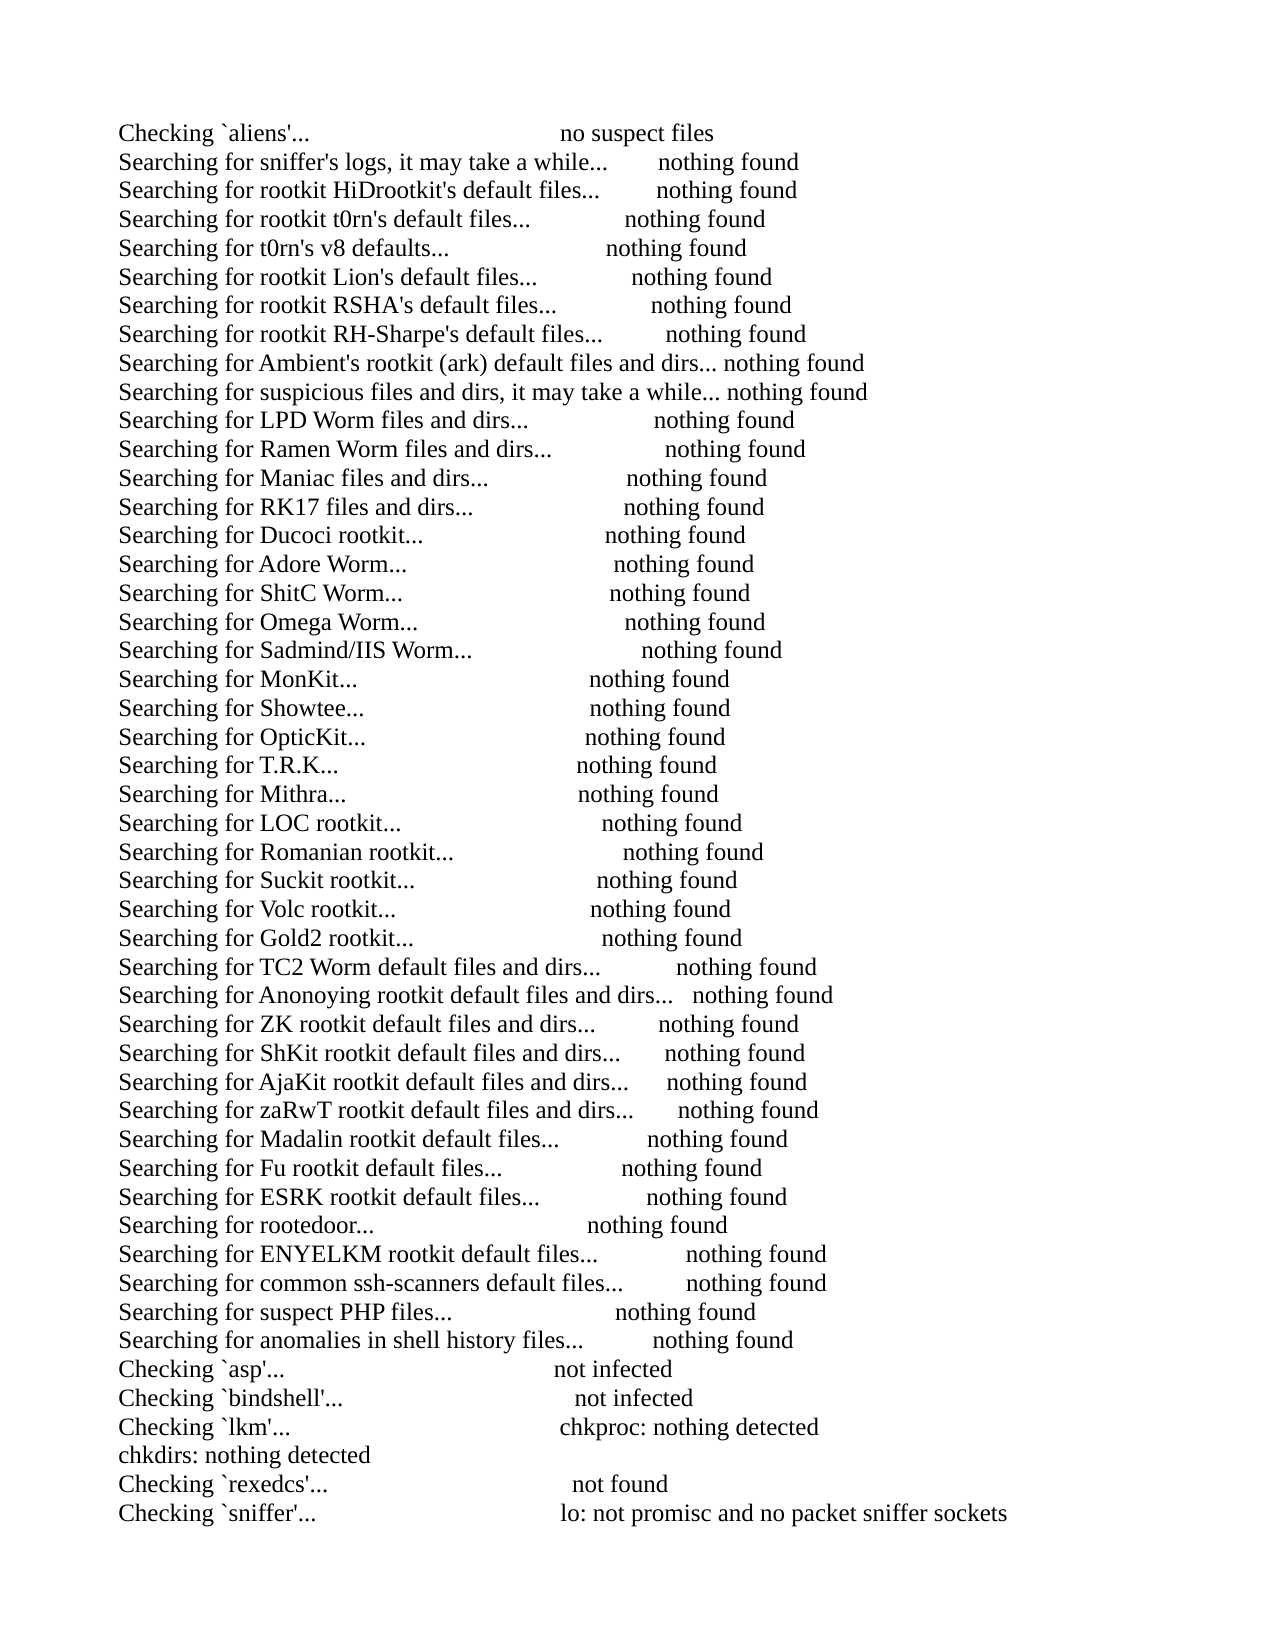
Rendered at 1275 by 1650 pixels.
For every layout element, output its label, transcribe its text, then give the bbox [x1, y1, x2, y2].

text Searching for MonKit... nothing found [118, 664, 1157, 693]
text Searching for Gold2 rootkit... nothing found [118, 923, 1157, 952]
text Searching for common ssh-scanners default files... nothing found [118, 1268, 1157, 1297]
text Searching for rootkit RSHA's default files... nothing found [118, 291, 1157, 319]
text Searching for ShKit rootkit default files and dirs... nothing found [118, 1038, 1157, 1067]
text Searching for ShitC Worm... nothing found [118, 578, 1157, 607]
text Searching for suspicious files and dirs, it may take a while... nothing found [118, 377, 1157, 406]
text Searching for ESRK rootkit default files... nothing found [118, 1182, 1157, 1211]
text Searching for rootkit Lion's default files... nothing found [118, 262, 1157, 291]
text Checking `lkm'... chkproc: nothing detected [118, 1412, 1157, 1441]
text Searching for Volc rootkit... nothing found [118, 894, 1157, 923]
text Searching for Fu rootkit default files... nothing found [118, 1153, 1157, 1182]
text Searching for Ramen Worm files and dirs... nothing found [118, 434, 1157, 463]
text Checking `rexedcs'... not found [118, 1469, 1157, 1498]
text Searching for ZK rootkit default files and dirs... nothing found [118, 1009, 1157, 1038]
text Searching for Ambient's rootkit (ark) default files and dirs... nothing found [118, 348, 1157, 377]
text Searching for TC2 Worm default files and dirs... nothing found [118, 952, 1157, 981]
text Searching for Sadmind/IIS Worm... nothing found [118, 636, 1157, 664]
text Searching for zaRwT rootkit default files and dirs... nothing found [118, 1096, 1157, 1124]
text Searching for Suckit rootkit... nothing found [118, 866, 1157, 894]
text Searching for rootkit RH-Sharpe's default files... nothing found [118, 319, 1157, 348]
text Searching for suspect PHP files... nothing found [118, 1297, 1157, 1326]
text Searching for Mithra... nothing found [118, 779, 1157, 808]
text Searching for rootedoor... nothing found [118, 1211, 1157, 1239]
text Checking `aliens'... no suspect files [118, 118, 1157, 147]
text Checking `sniffer'... lo: not promisc and no packet sniffer sockets [118, 1498, 1157, 1527]
text Checking `asp'... not infected [118, 1354, 1157, 1383]
text Searching for sniffer's logs, it may take a while... nothing found [118, 147, 1157, 176]
text Searching for rootkit HiDrootkit's default files... nothing found [118, 176, 1157, 204]
text Searching for RK17 files and dirs... nothing found [118, 492, 1157, 521]
text Searching for Madalin rootkit default files... nothing found [118, 1124, 1157, 1153]
text Searching for Anonoying rootkit default files and dirs... nothing found [118, 981, 1157, 1009]
text Searching for Ducoci rootkit... nothing found [118, 521, 1157, 549]
text Searching for Showtee... nothing found [118, 693, 1157, 722]
text Searching for rootkit t0rn's default files... nothing found [118, 204, 1157, 233]
text chkdirs: nothing detected [118, 1441, 1157, 1469]
text Searching for LPD Worm files and dirs... nothing found [118, 406, 1157, 434]
text Searching for LOC rootkit... nothing found [118, 808, 1157, 837]
text Searching for t0rn's v8 defaults... nothing found [118, 233, 1157, 262]
text Searching for OpticKit... nothing found [118, 722, 1157, 751]
text Searching for Adore Worm... nothing found [118, 549, 1157, 578]
text Searching for Omega Worm... nothing found [118, 607, 1157, 636]
text Searching for ENYELKM rootkit default files... nothing found [118, 1239, 1157, 1268]
text Searching for Maniac files and dirs... nothing found [118, 463, 1157, 492]
text Searching for AjaKit rootkit default files and dirs... nothing found [118, 1067, 1157, 1096]
text Searching for T.R.K... nothing found [118, 751, 1157, 779]
text Checking `bindshell'... not infected [118, 1383, 1157, 1412]
text Searching for anomalies in shell history files... nothing found [118, 1326, 1157, 1354]
text Searching for Romanian rootkit... nothing found [118, 837, 1157, 866]
